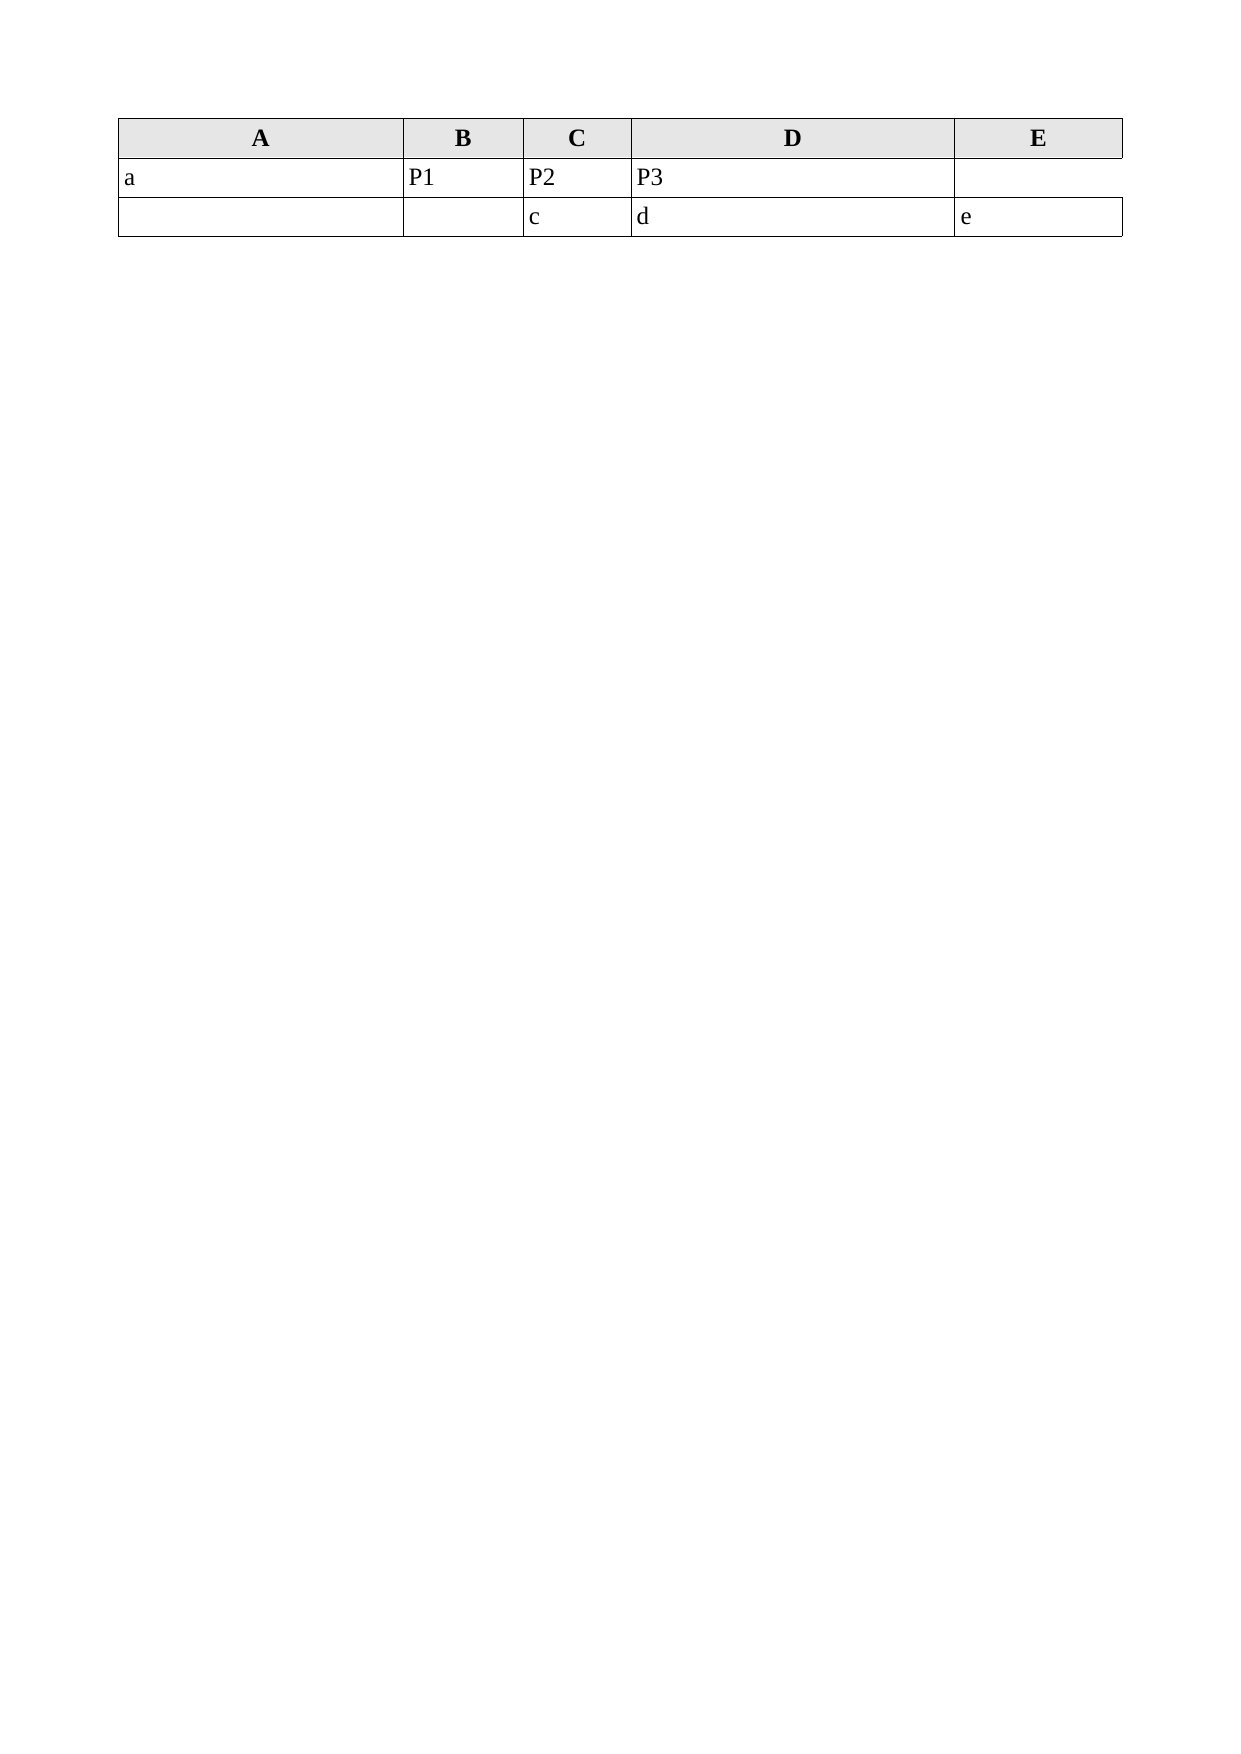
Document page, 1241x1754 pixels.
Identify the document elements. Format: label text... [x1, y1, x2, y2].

table_cell e [955, 198, 1122, 236]
table_cell a [119, 159, 403, 197]
table_cell [404, 198, 523, 236]
table_cell P1 [404, 159, 523, 197]
table_cell [955, 159, 1122, 197]
table_cell P3 [632, 159, 954, 197]
table_cell [119, 198, 403, 236]
table_header B [404, 119, 523, 157]
table_header D [632, 119, 954, 157]
table_cell d [632, 198, 954, 236]
table_header C [524, 119, 631, 157]
table_cell P2 [524, 159, 631, 197]
table_header A [119, 119, 403, 157]
table_cell c [524, 198, 631, 236]
table_header E [955, 119, 1122, 157]
